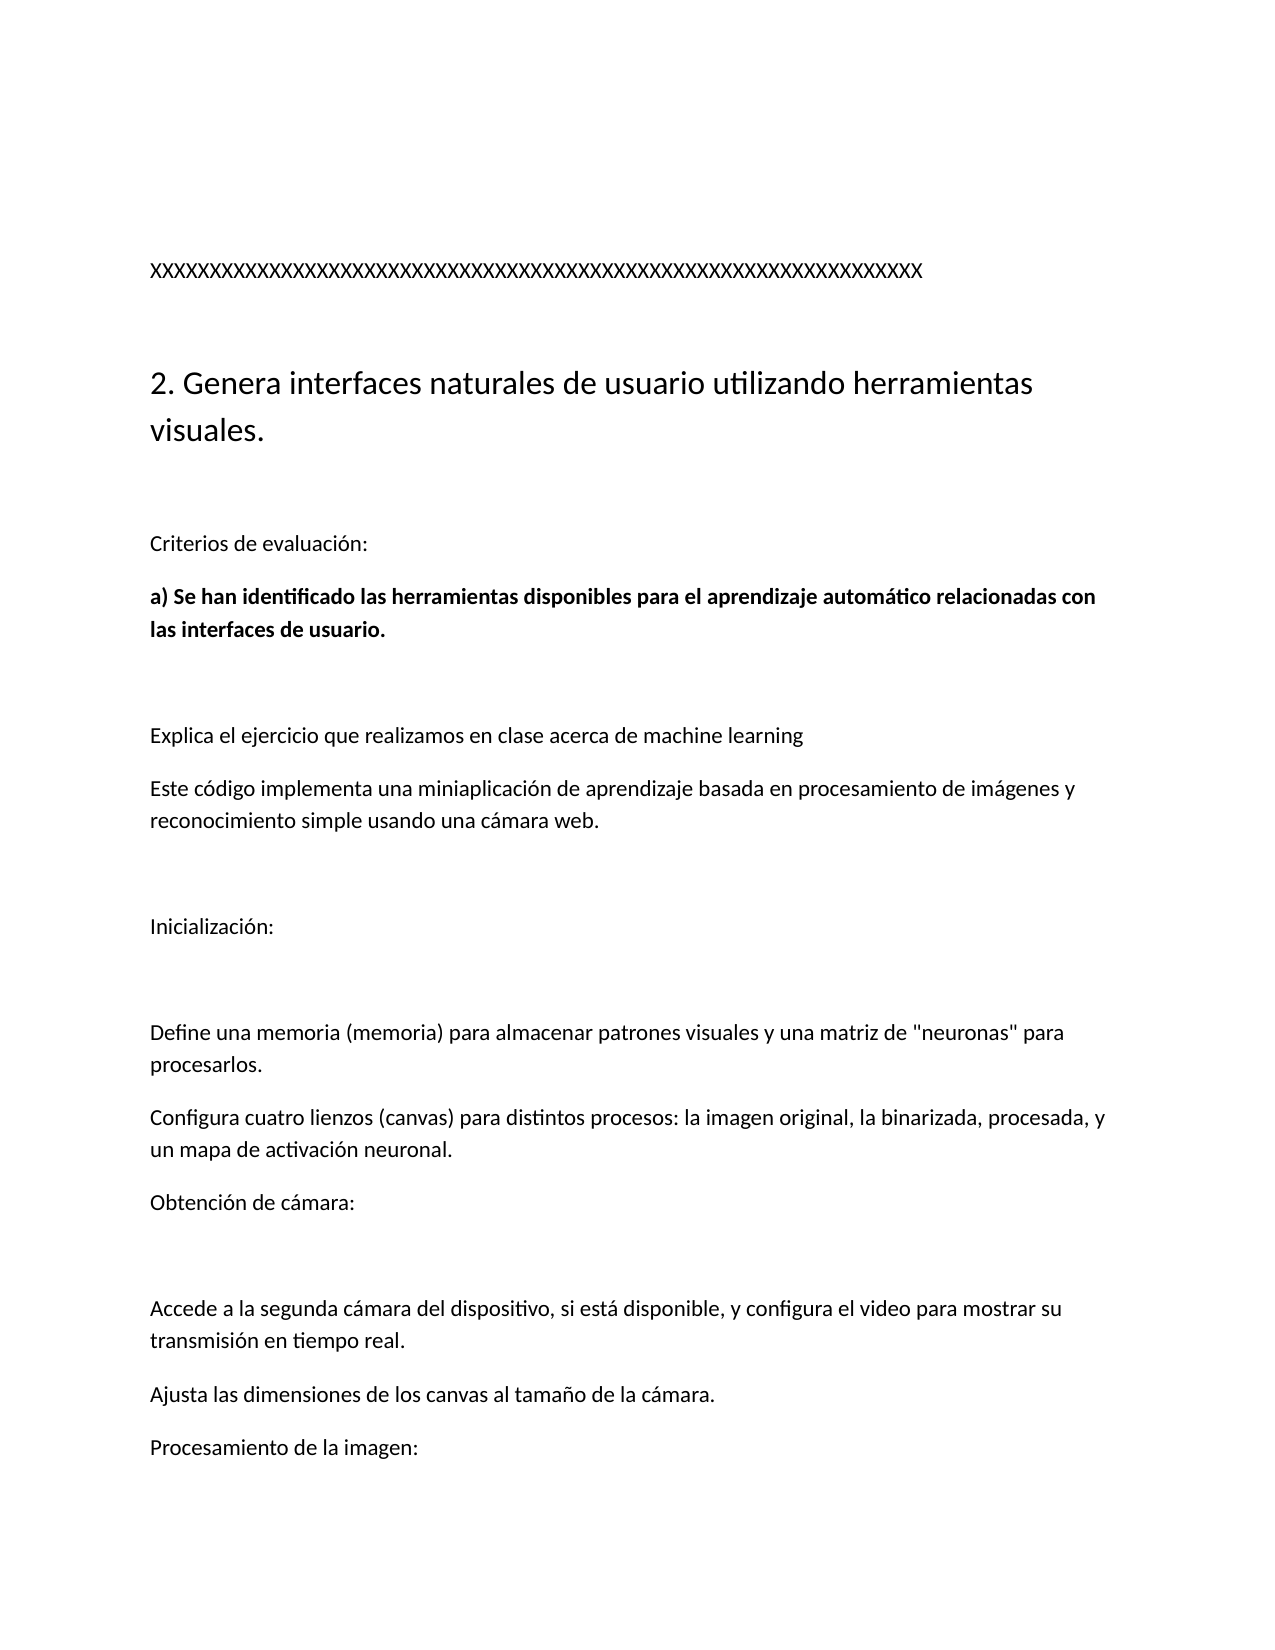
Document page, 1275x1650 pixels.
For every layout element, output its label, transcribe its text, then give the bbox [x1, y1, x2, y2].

text Define una memoria (memoria) para almacenar patrones visuales y una matriz de "neuronas" para procesarlos. [150, 1018, 1125, 1078]
text 2. Genera interfaces naturales de usuario utilizando herramientas visuales. [150, 362, 1125, 449]
text a) Se han identificado las herramientas disponibles para el aprendizaje automático relacionadas con las interfaces de usuario. [150, 582, 1125, 643]
text Inicialización: [150, 912, 1125, 940]
text Ajusta las dimensiones de los canvas al tamaño de la cámara. [150, 1380, 1125, 1408]
text XXXXXXXXXXXXXXXXXXXXXXXXXXXXXXXXXXXXXXXXXXXXXXXXXXXXXXXXXXXXXXXXX [150, 256, 1125, 284]
text Este código implementa una miniaplicación de aprendizaje basada en procesamiento de imágenes y reconocimiento simple usando una cámara web. [150, 774, 1125, 834]
text Accede a la segunda cámara del dispositivo, si está disponible, y configura el video para mostrar su transmisión en tiempo real. [150, 1294, 1125, 1355]
text Explica el ejercicio que realizamos en clase acerca de machine learning [150, 721, 1125, 749]
text Criterios de evaluación: [150, 529, 1125, 557]
text Configura cuatro lienzos (canvas) para distintos procesos: la imagen original, la binarizada, procesada, y un mapa de activación neuronal. [150, 1103, 1125, 1163]
text Obtención de cámara: [150, 1188, 1125, 1216]
text Procesamiento de la imagen: [150, 1433, 1125, 1461]
